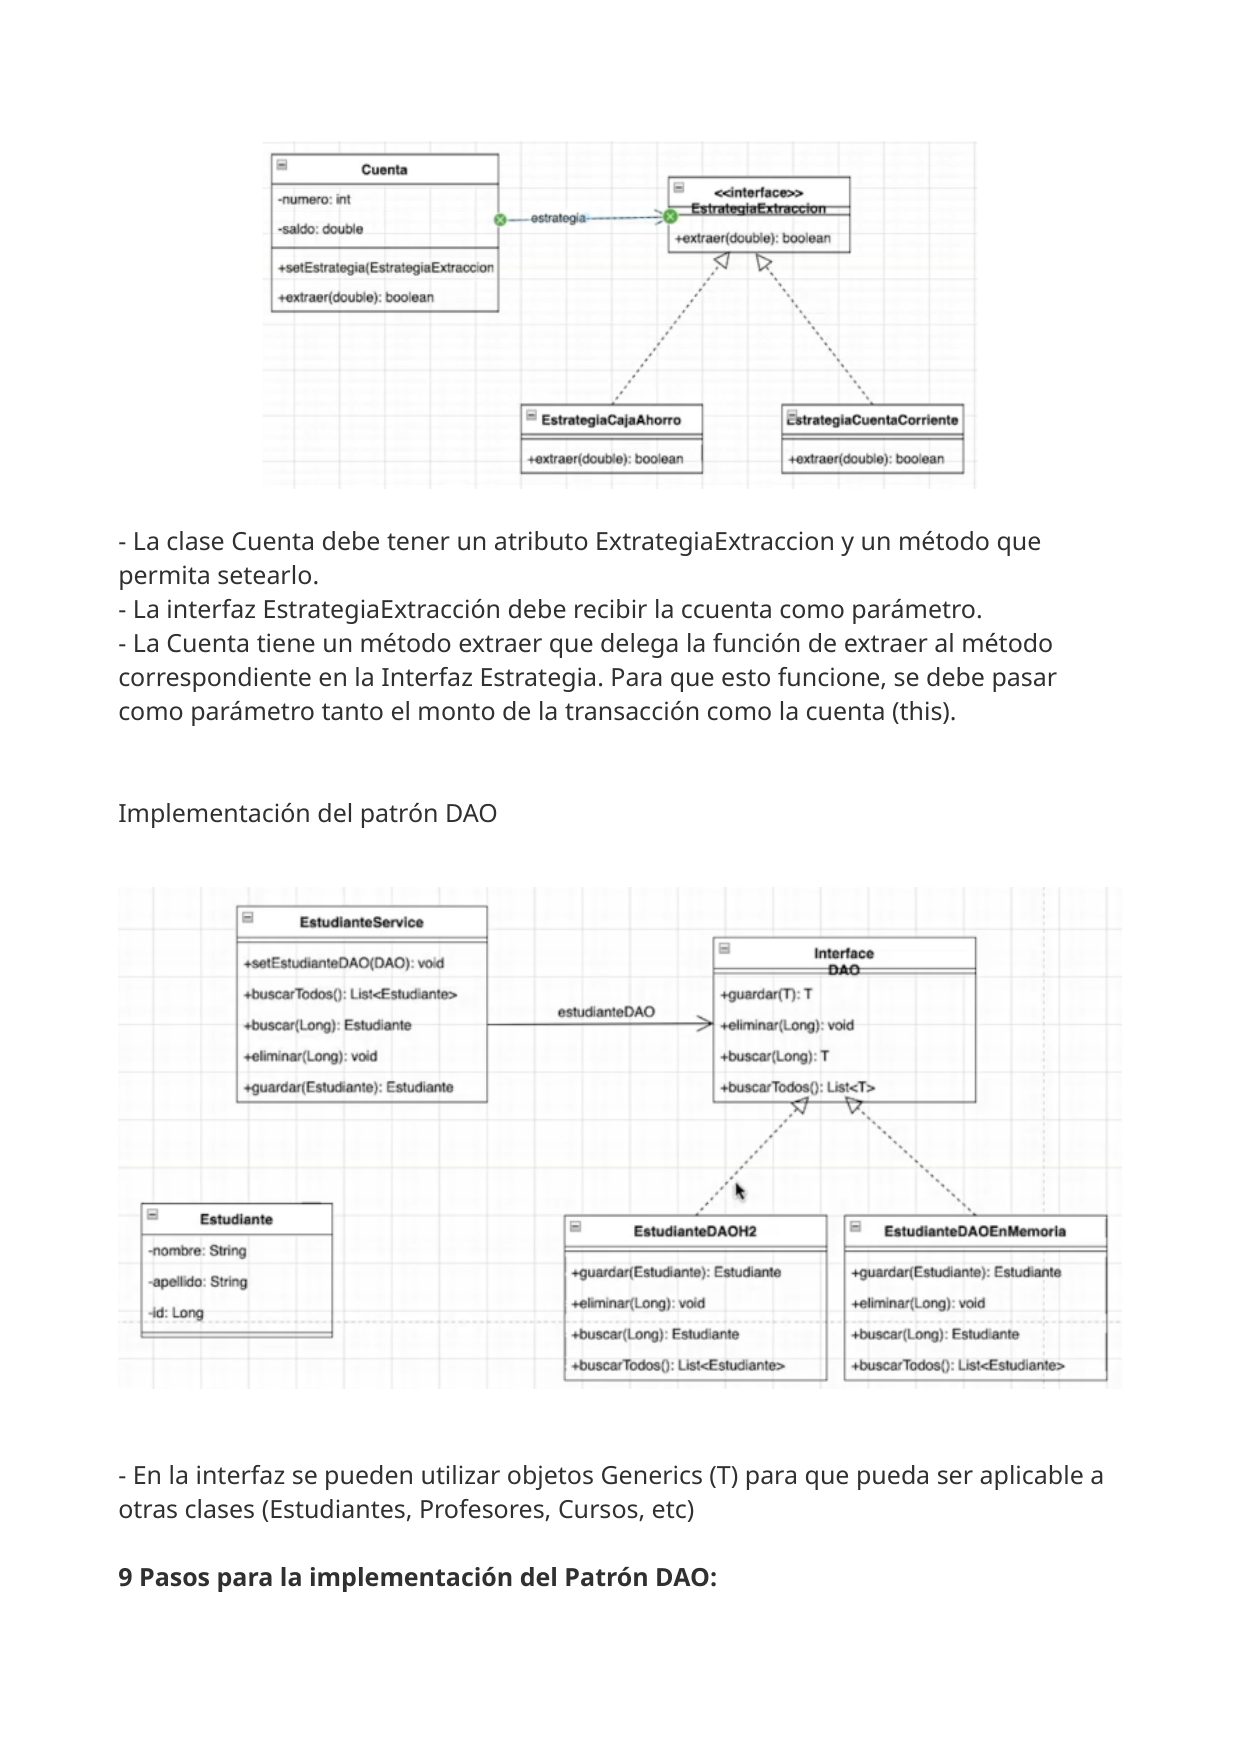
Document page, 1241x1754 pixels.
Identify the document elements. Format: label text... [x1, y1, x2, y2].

text - En la interfaz se pueden utilizar objetos Generics (T) para que pueda ser aplicable a otras clases (Estudiantes, Profesores, Cursos, etc) [118, 1458, 1122, 1526]
text - La Cuenta tiene un método extraer que delega la función de extraer al método correspondiente en la Interfaz Estrategia. Para que esto funcione, se debe pasar como parámetro tanto el monto de la transacción como la cuenta (this). [118, 626, 1122, 728]
picture [262, 141, 978, 489]
text - La clase Cuenta debe tener un atributo ExtrategiaExtraccion y un método que permita setearlo. [118, 118, 1122, 592]
picture [118, 887, 1123, 1389]
text 9 Pasos para la implementación del Patrón DAO: [118, 1560, 1122, 1594]
text Implementación del patrón DAO [118, 796, 1122, 830]
text - La interfaz EstrategiaExtracción debe recibir la ccuenta como parámetro. [118, 592, 1122, 626]
